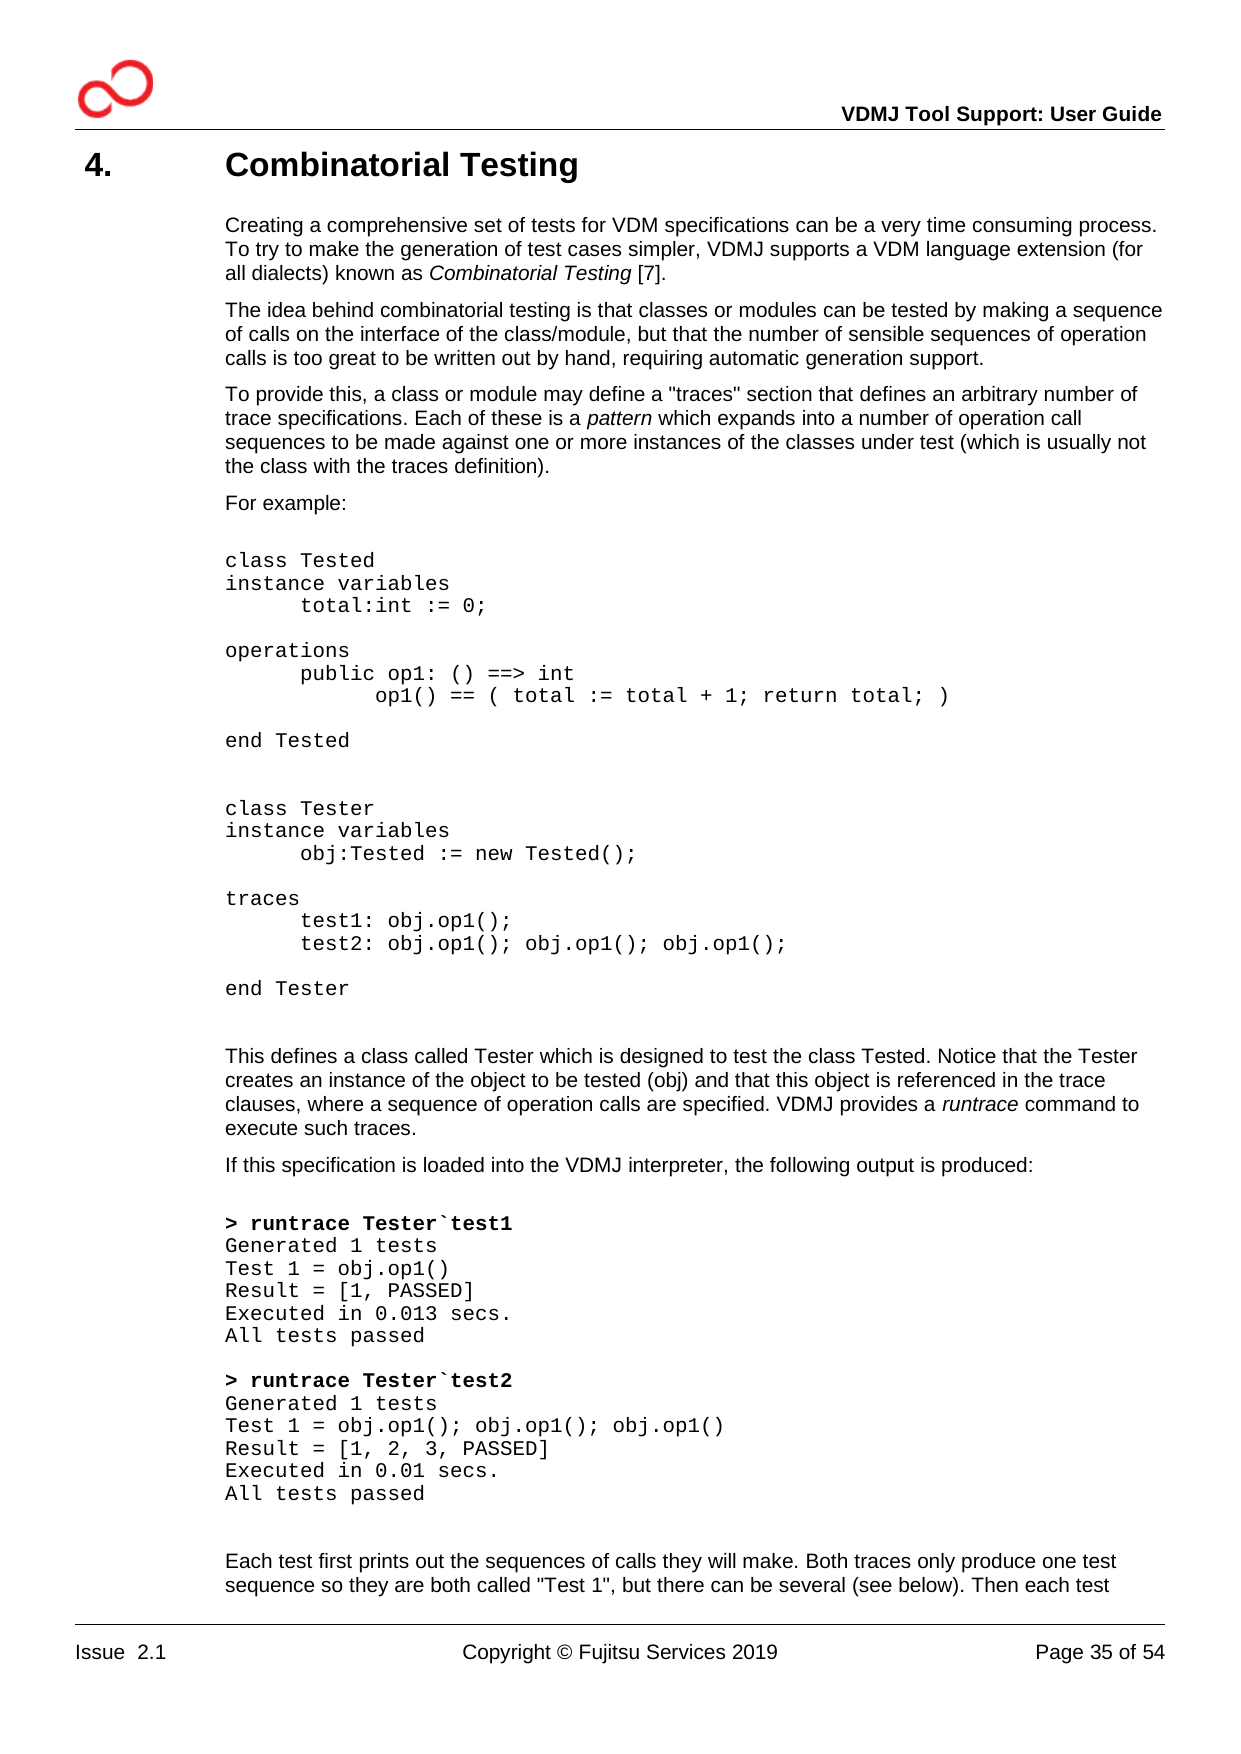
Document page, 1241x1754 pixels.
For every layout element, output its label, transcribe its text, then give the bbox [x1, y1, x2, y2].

text This defines a class called Tester which is designed to test the class Tested. Notice that the Tester creates an instance of the object to be tested (obj) and that this object is referenced in the trace clauses, where a sequence of operation calls are specified. VDMJ provides a runtrace command to execute such traces. [225, 1045, 1165, 1141]
text To provide this, a class or module may define a "traces" section that defines an arbitrary number of trace specifications. Each of these is a pattern which expands into a number of operation call sequences to be made against one or more instances of the classes under test (which is usually not the class with the traces definition). [225, 382, 1165, 478]
text instance variables [225, 572, 1165, 595]
text > runtrace Tester`test1 [225, 1212, 1165, 1234]
text All tests passed [225, 1324, 1165, 1347]
text Creating a comprehensive set of tests for VDM specifications can be a very time consuming process. To try to make the generation of test cases simpler, VDMJ supports a VDM language extension (for all dialects) known as Combinatorial Testing [7]. [225, 214, 1165, 286]
text Generated 1 tests [225, 1234, 1165, 1257]
text test1: obj.op1(); [225, 910, 1165, 932]
picture [78, 52, 153, 128]
text Test 1 = obj.op1(); obj.op1(); obj.op1() [225, 1414, 1165, 1437]
text class Tester [225, 797, 1165, 820]
text Result = [1, 2, 3, PASSED] [225, 1437, 1165, 1459]
text class Tested [225, 550, 1165, 572]
text end Tested [225, 730, 1165, 752]
subtitle Combinatorial Testing [75, 145, 1165, 184]
text > runtrace Tester`test2 [225, 1369, 1165, 1392]
text Executed in 0.013 secs. [225, 1302, 1165, 1324]
text Each test first prints out the sequences of calls they will make. Both traces only produce one test sequence so they are both called "Test 1", but there can be several (see below). Then each test [225, 1549, 1165, 1597]
text Test 1 = obj.op1() [225, 1257, 1165, 1279]
text traces [225, 887, 1165, 910]
text op1() == ( total := total + 1; return total; ) [225, 685, 1165, 707]
text Executed in 0.01 secs. [225, 1459, 1165, 1482]
text instance variables [225, 820, 1165, 842]
text Generated 1 tests [225, 1392, 1165, 1414]
text public op1: () ==> int [225, 662, 1165, 685]
text All tests passed [225, 1482, 1165, 1504]
text The idea behind combinatorial testing is that classes or modules can be tested by making a sequence of calls on the interface of the class/module, but that the number of sensible sequences of operation calls is too great to be written out by hand, requiring automatic generation support. [225, 298, 1165, 370]
text test2: obj.op1(); obj.op1(); obj.op1(); [225, 932, 1165, 955]
text end Tester [225, 977, 1165, 1000]
text If this specification is loaded into the VDMJ interpreter, the following output is produced: [225, 1153, 1165, 1177]
text operations [225, 640, 1165, 662]
text total:int := 0; [225, 595, 1165, 617]
text Result = [1, PASSED] [225, 1279, 1165, 1302]
text For example: [225, 491, 1165, 515]
text obj:Tested := new Tested(); [225, 842, 1165, 865]
